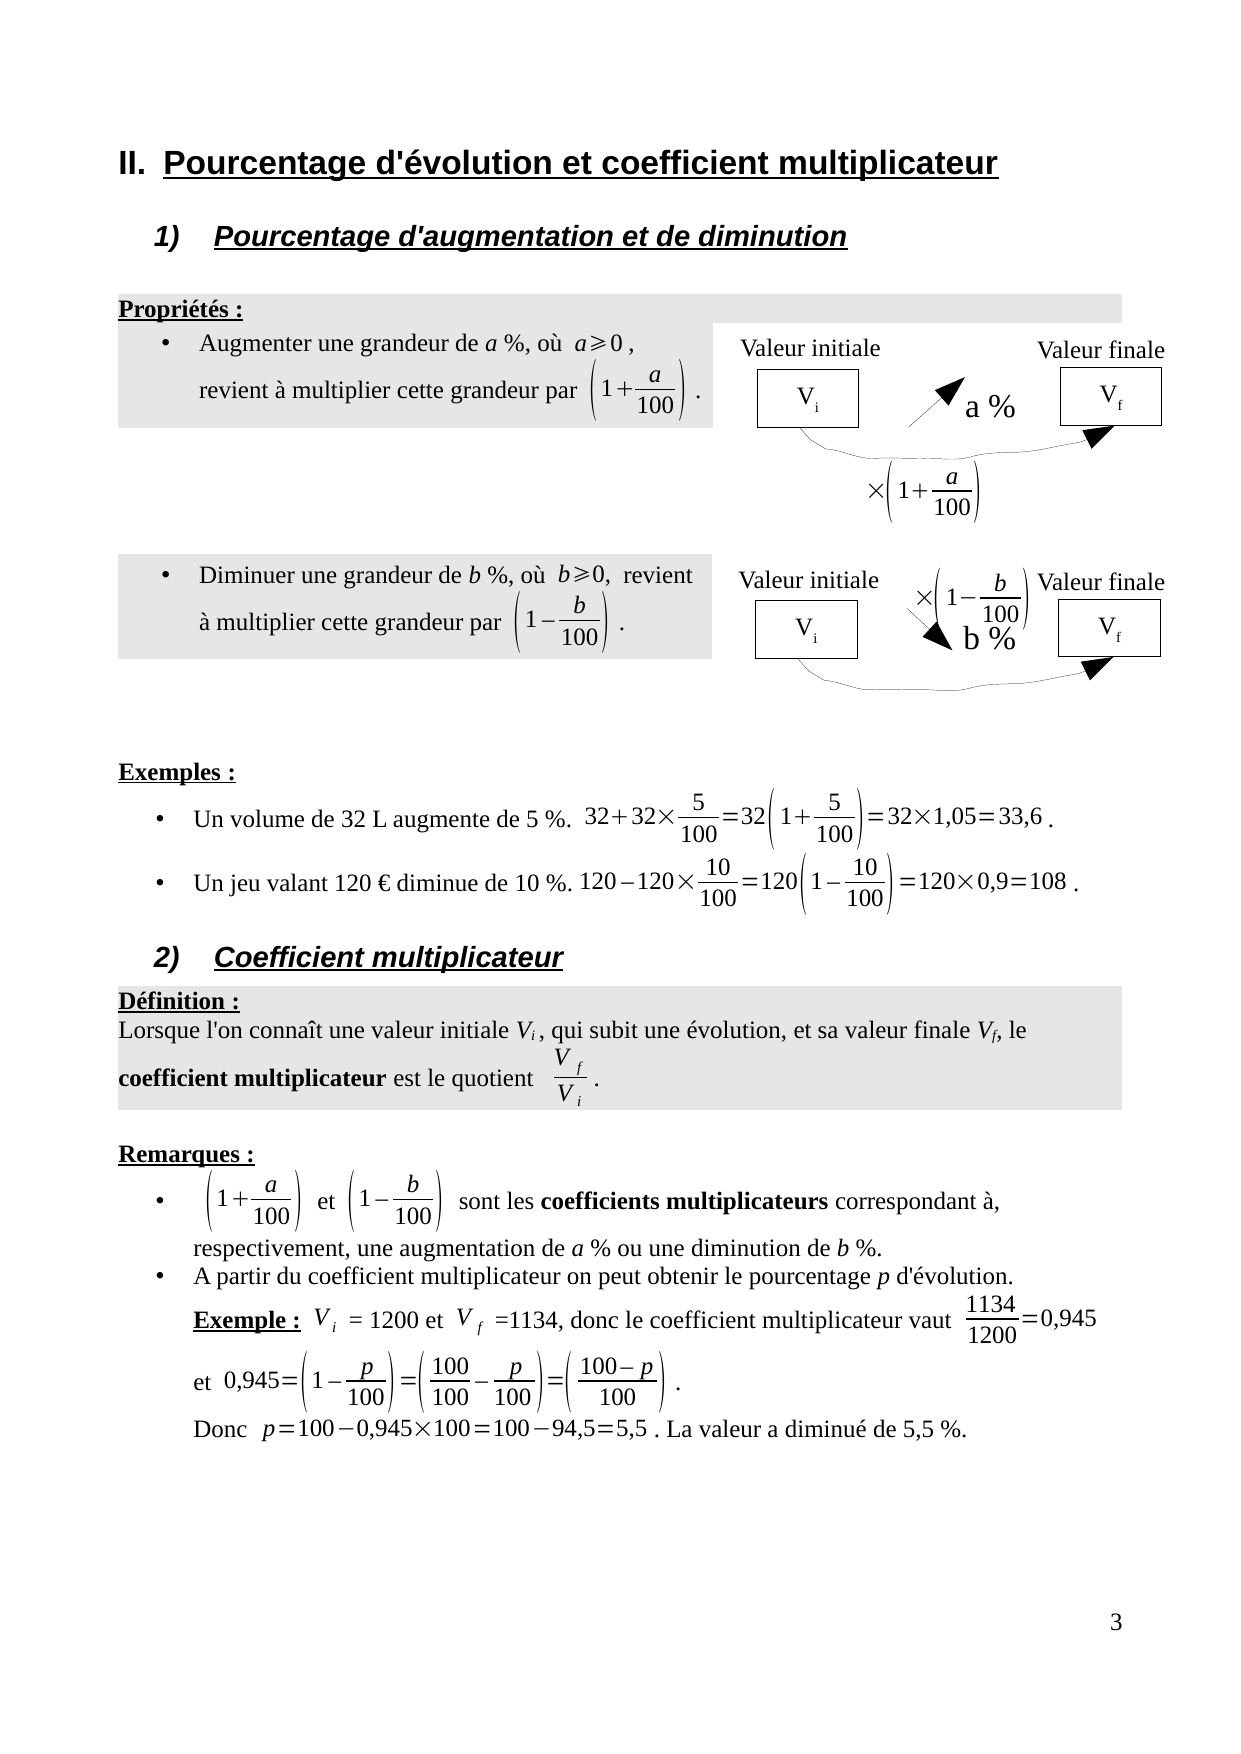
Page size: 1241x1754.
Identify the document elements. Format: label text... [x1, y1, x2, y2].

table_header [758, 370, 858, 427]
text Propriétés : [118, 294, 1122, 323]
list Un jeu valant 120 € diminue de 10 %.. [156, 851, 1122, 915]
table_header [713, 323, 1123, 526]
list Exemple : = 1200 et =1134, donc le coefficient multiplicateur vaut et . [156, 1290, 1122, 1414]
table_cell [118, 428, 713, 526]
table_header [1061, 368, 1123, 425]
table_header [1059, 600, 1123, 656]
table_header Diminuer une grandeur de b %, où revient à multiplier cette grandeur par . [118, 554, 712, 659]
table_header [712, 554, 1123, 728]
subtitle Pourcentage d'augmentation et de diminution [153, 219, 1122, 253]
list Donc . La valeur a diminué de 5,5 %. [156, 1414, 1122, 1443]
text Définition : [118, 986, 1122, 1015]
text Exemples : [118, 757, 1122, 786]
text Lorsque l'on connaît une valeur initiale Vi , qui subit une évolution, et sa valeur finale Vf, le coefficient multiplicateur est le quotient . [118, 1015, 1122, 1110]
table_header Augmenter une grandeur de a %, où , revient à multiplier cette grandeur par . [118, 323, 713, 428]
table_cell [118, 659, 712, 728]
subtitle Coefficient multiplicateur [153, 940, 1122, 974]
text Remarques : [118, 1139, 1122, 1168]
list Un volume de 32 L augmente de 5 %. . [156, 786, 1122, 851]
table_header [756, 601, 857, 658]
list et sont les coefficients multiplicateurs correspondant à, respectivement, une augmentation de a % ou une diminution de b %. [156, 1168, 1122, 1261]
list A partir du coefficient multiplicateur on peut obtenir le pourcentage p d'évolution. [156, 1261, 1122, 1290]
subtitle Pourcentage d'évolution et coefficient multiplicateur [118, 143, 1122, 182]
